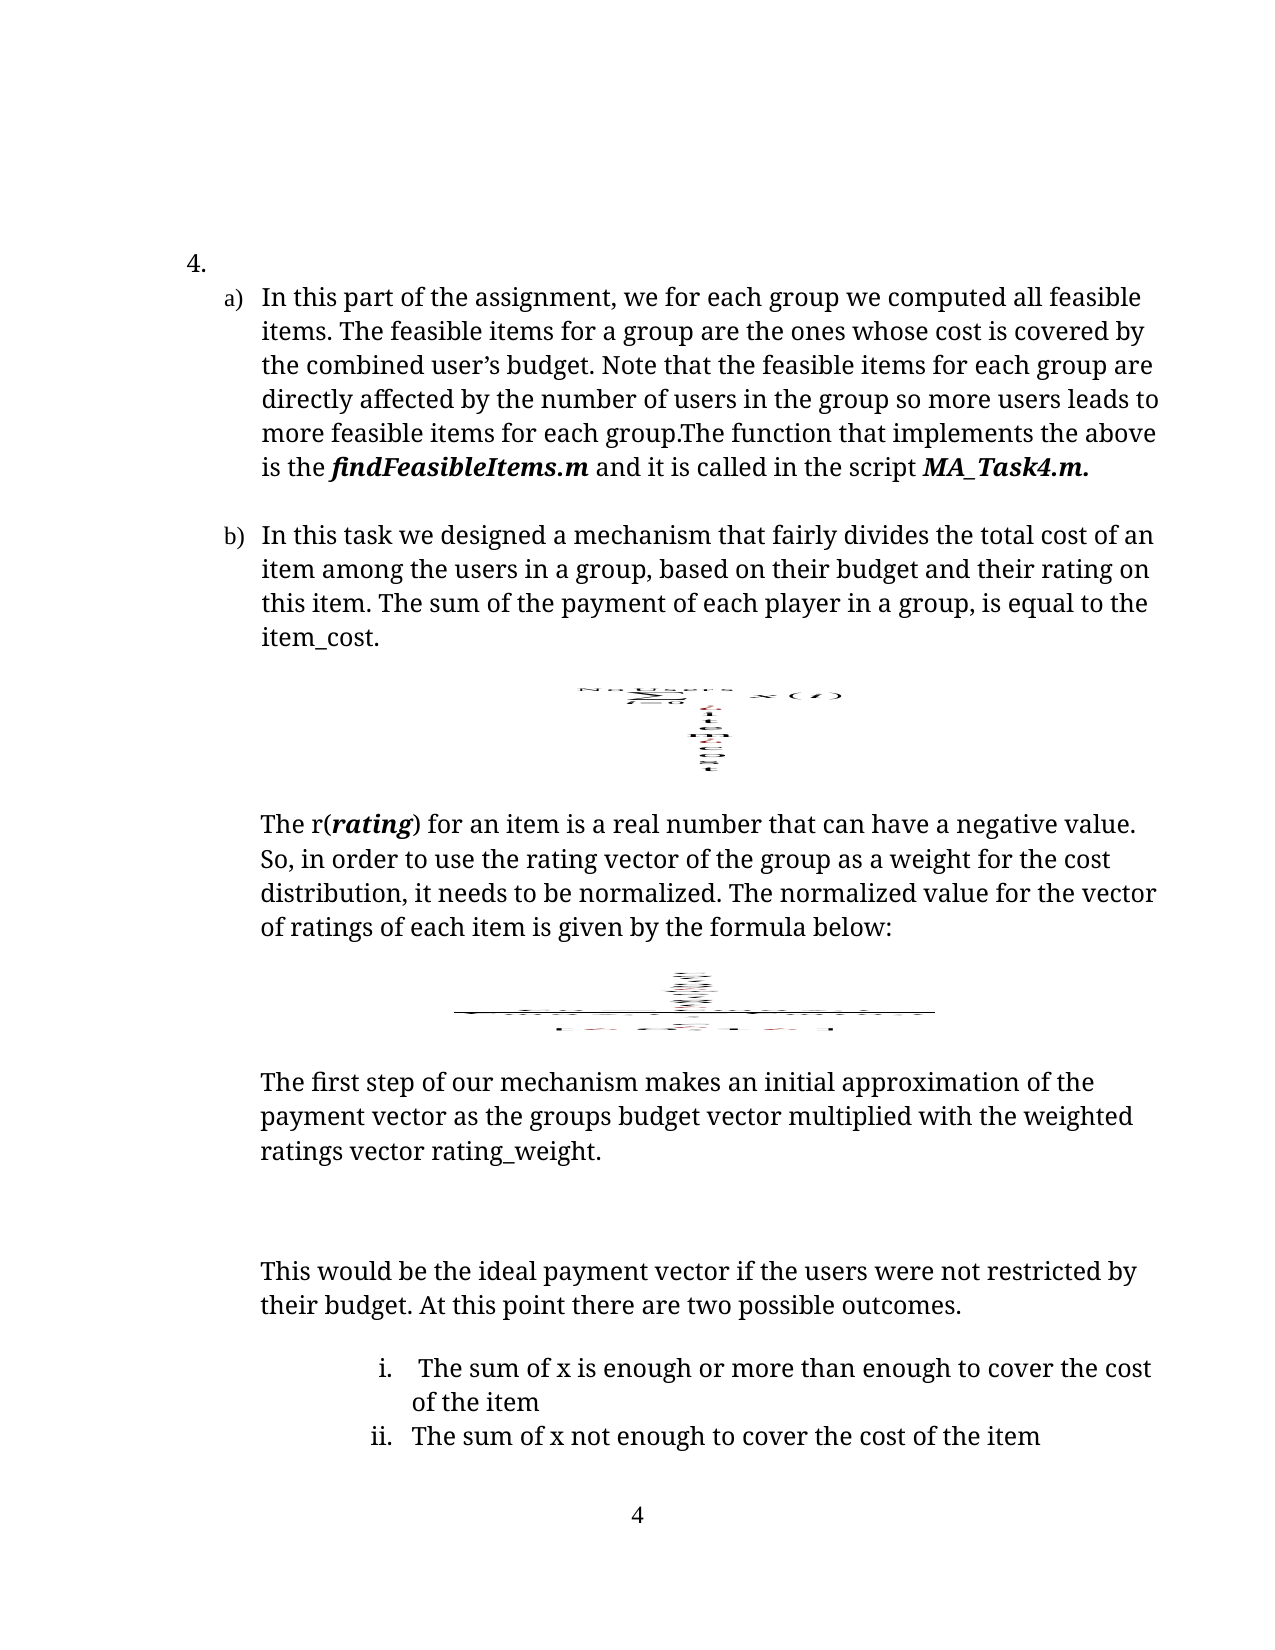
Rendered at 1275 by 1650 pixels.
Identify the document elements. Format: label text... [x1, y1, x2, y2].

list In this task we designed a mechanism that fairly divides the total cost of an item among the users in a group, based on their budget and their rating on this item. The sum of the payment of each player in a group, is equal to the item_cost. [224, 518, 1162, 654]
text This would be the ideal payment vector if the users were not restricted by their budget. At this point there are two possible outcomes. [260, 1253, 1162, 1322]
list The sum of x is enough or more than enough to cover the cost of the item [393, 1350, 1162, 1418]
text The r(rating) for an item is a real number that can have a negative value. So, in order to use the rating vector of the group as a weight for the cost distribution, it needs to be normalized. The normalized value for the vector of ratings of each item is given by the formula below: [260, 807, 1162, 943]
text The first step of our mechanism makes an initial approximation of the payment vector as the groups budget vector multiplied with the weighted ratings vector rating_weight. [260, 1065, 1162, 1167]
list In this part of the assignment, we for each group we computed all feasible items. The feasible items for a group are the ones whose cost is covered by the combined user’s budget. Note that the feasible items for each group are directly affected by the number of users in the group so more users leads to more feasible items for each group.The function that implements the above is the findFeasibleItems.m and it is called in the script MA_Task4.m. [224, 279, 1162, 484]
list The sum of x not enough to cover the cost of the item [393, 1418, 1162, 1452]
